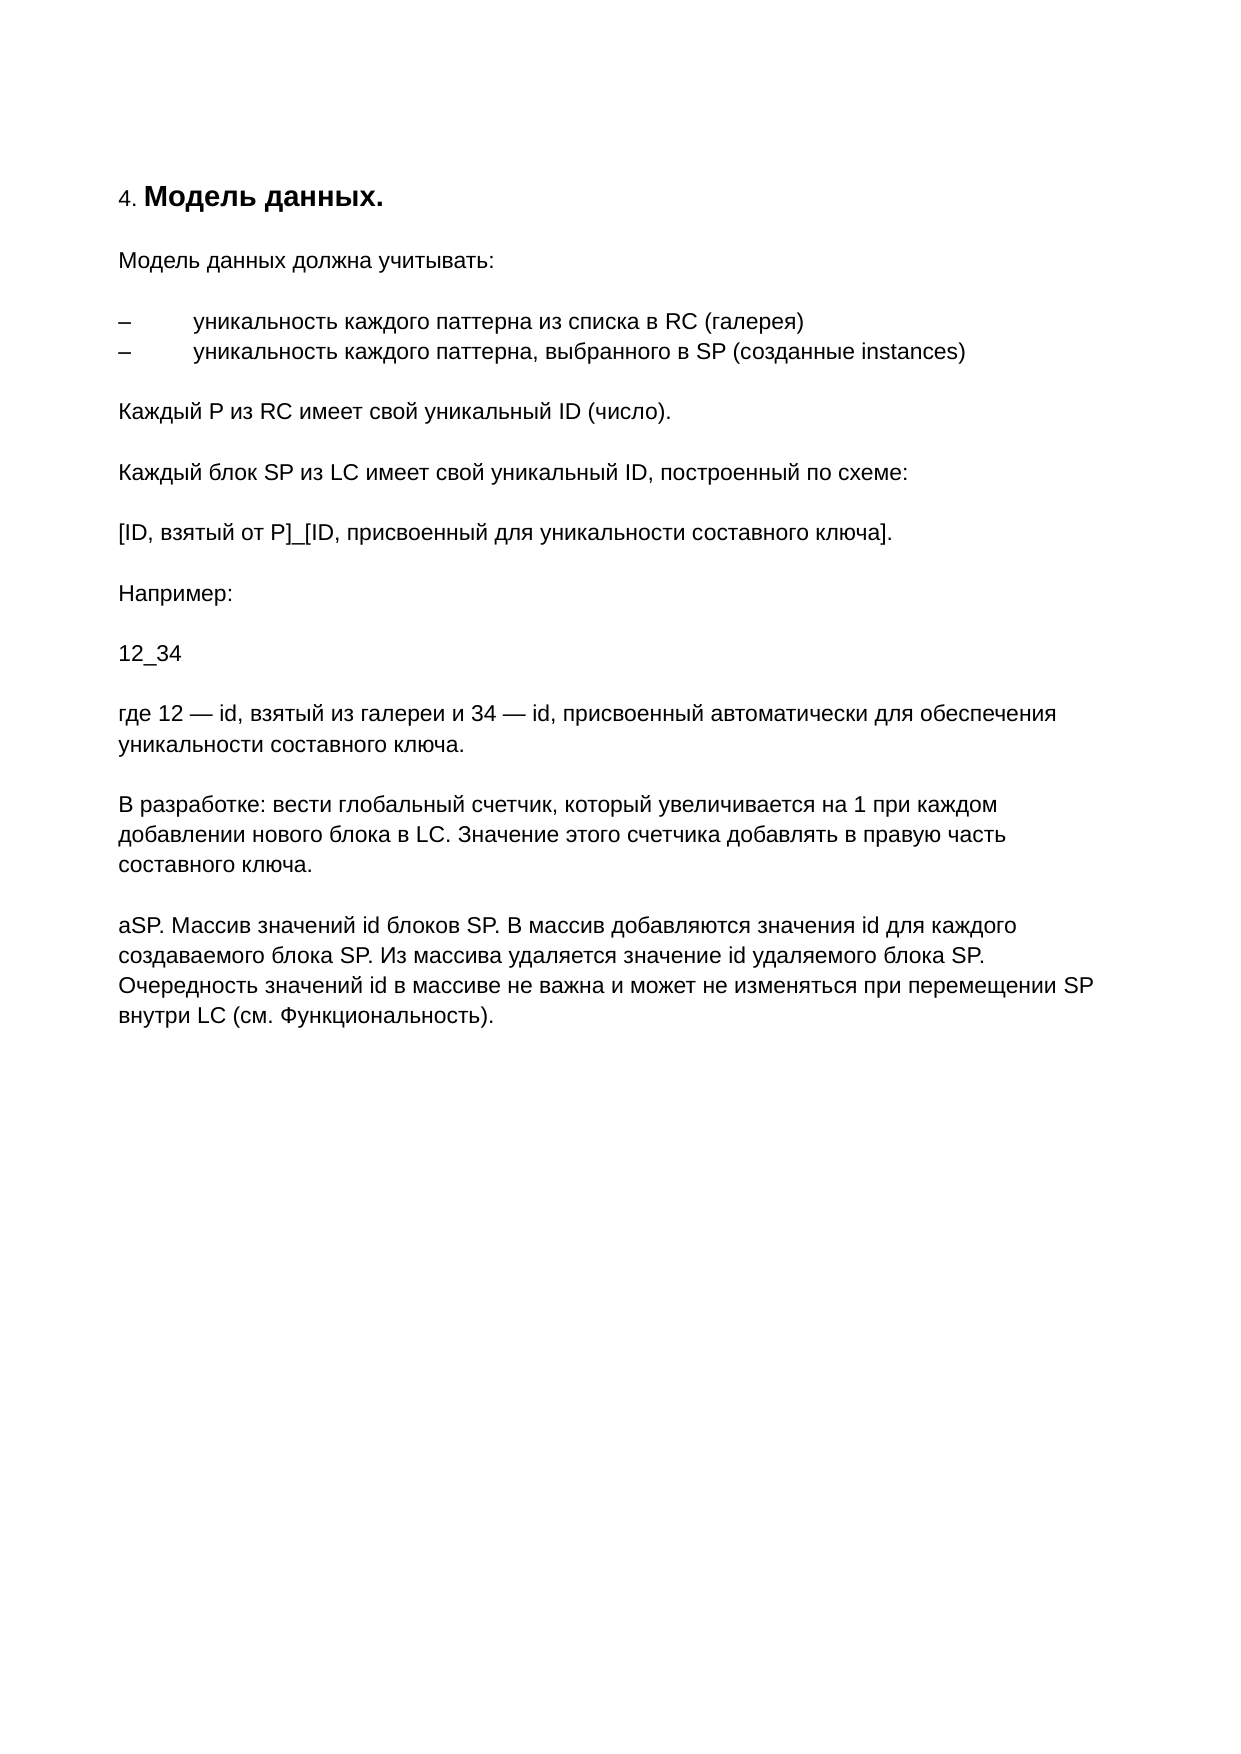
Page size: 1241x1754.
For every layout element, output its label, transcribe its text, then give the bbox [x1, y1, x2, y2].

text Каждый P из RC имеет свой уникальный ID (число). [118, 398, 1122, 425]
list уникальность каждого паттерна из списка в RC (галерея) [118, 308, 1122, 334]
text 12_34 [118, 640, 1122, 666]
text 4. Модель данных. [118, 178, 1122, 212]
text aSP. Массив значений id блоков SP. В массив добавляются значения id для каждого создаваемого блока SP. Из массива удаляется значение id удаляемого блока SP. Очередность значений id в массиве не важна и может не изменяться при перемещении SP внутри LC (см. Функциональность). [118, 912, 1122, 1029]
text [ID, взятый от P]_[ID, присвоенный для уникальности составного ключа]. [118, 519, 1122, 546]
text Каждый блок SP из LC имеет свой уникальный ID, построенный по схеме: [118, 459, 1122, 485]
text Например: [118, 579, 1122, 606]
list уникальность каждого паттерна, выбранного в SP (созданные instances) [118, 338, 1122, 364]
text Модель данных должна учитывать: [118, 247, 1122, 274]
text В разработке: вести глобальный счетчик, который увеличивается на 1 при каждом добавлении нового блока в LC. Значение этого счетчика добавлять в правую часть составного ключа. [118, 791, 1122, 878]
text где 12 — id, взятый из галереи и 34 — id, присвоенный автоматически для обеспечения уникальности составного ключа. [118, 700, 1122, 757]
